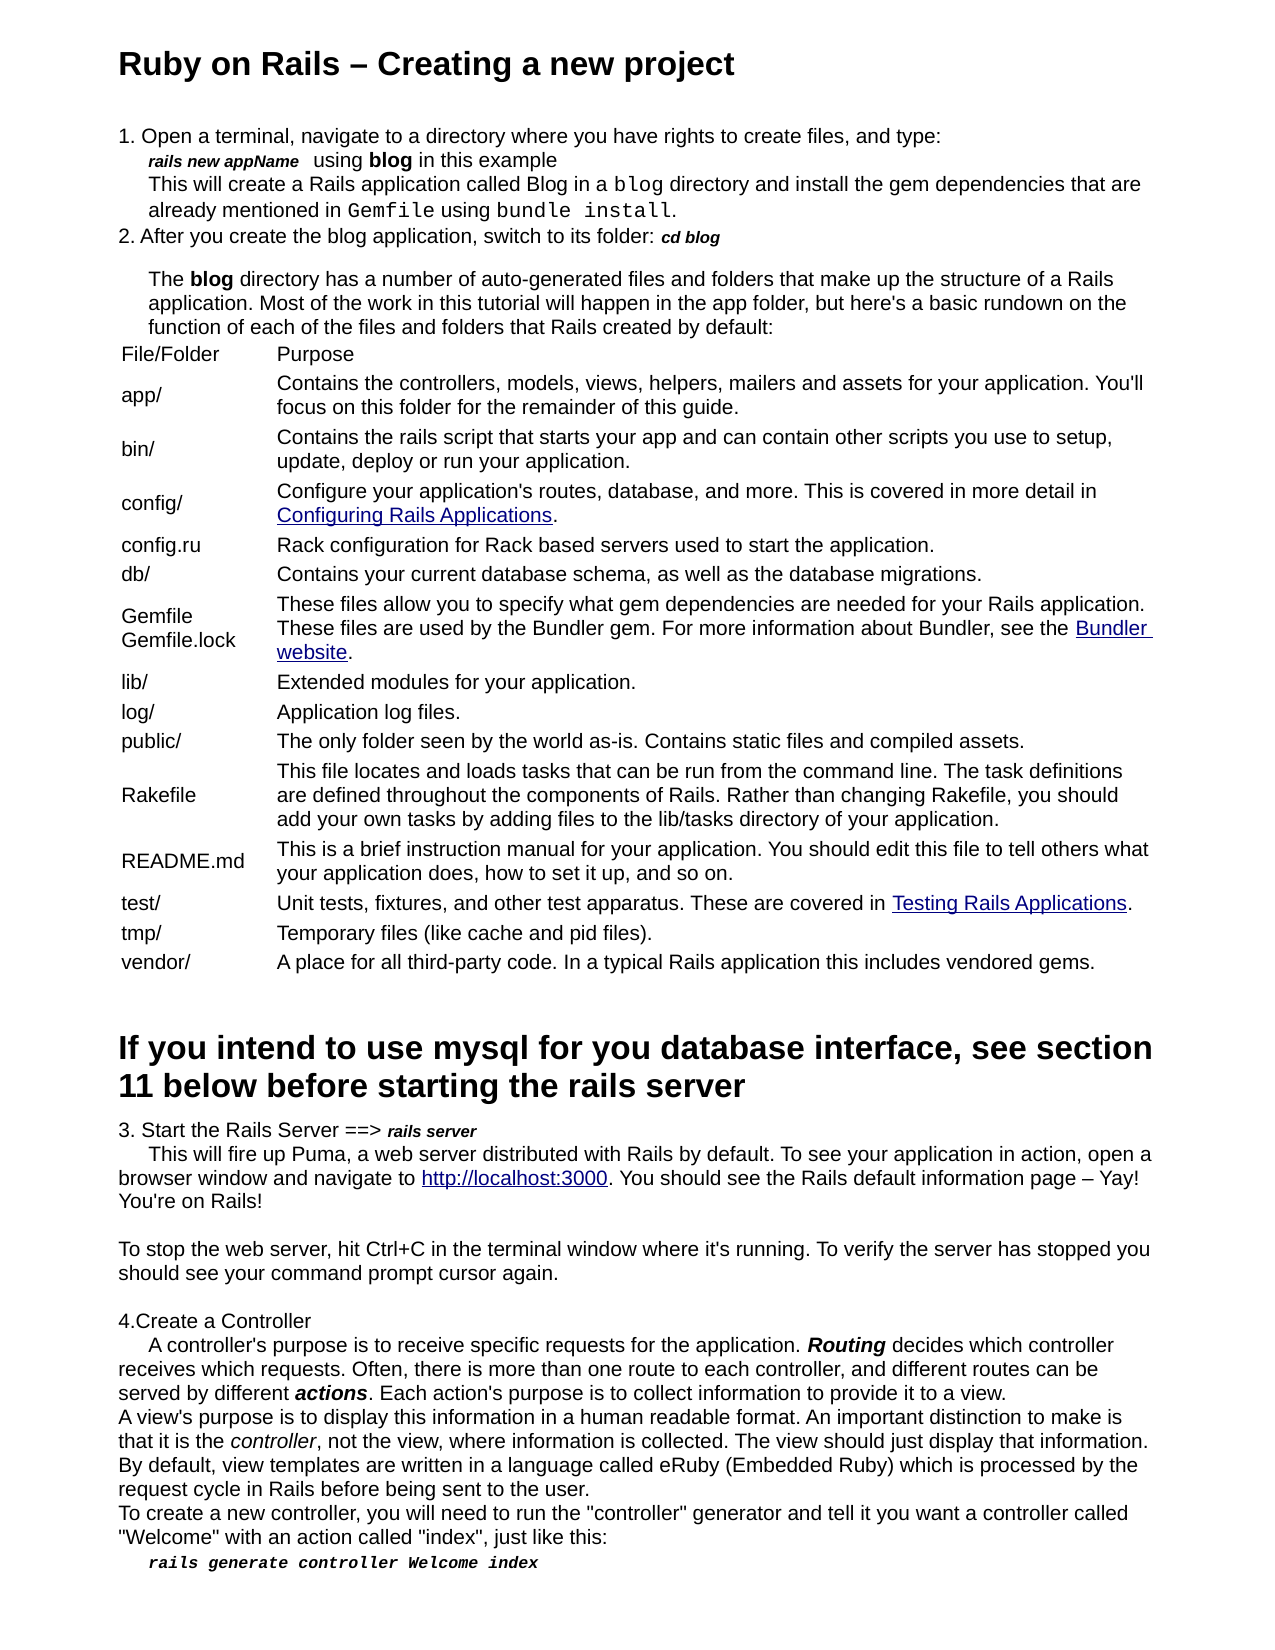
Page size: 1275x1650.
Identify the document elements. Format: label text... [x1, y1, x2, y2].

table_cell config.ru [118, 530, 274, 559]
table_cell bin/ [118, 422, 274, 476]
table_cell Temporary files (like cache and pid files). [274, 918, 1157, 947]
text 2. After you create the blog application, switch to its folder: cd blog [118, 223, 1157, 247]
table_cell Application log files. [274, 697, 1157, 726]
table_cell db/ [118, 559, 274, 589]
table_header Purpose [274, 339, 1157, 368]
table_cell test/ [118, 888, 274, 917]
table_cell public/ [118, 726, 274, 756]
table_cell Rakefile [118, 756, 274, 834]
table_cell The only folder seen by the world as-is. Contains static files and compiled assets. [274, 726, 1157, 756]
table_cell tmp/ [118, 918, 274, 947]
table_cell Contains your current database schema, as well as the database migrations. [274, 559, 1157, 589]
table_cell config/ [118, 476, 274, 529]
text This will fire up Puma, a web server distributed with Rails by default. To see your application in action, open a browser window and navigate to http://localhost:3000. You should see the Rails default information page – Yay! You're on Rails! [118, 1141, 1157, 1213]
text To create a new controller, you will need to run the "controller" generator and tell it you want a controller called "Welcome" with an action called "index", just like this: [118, 1501, 1157, 1549]
text rails generate controller Welcome index [118, 1549, 1157, 1573]
table_cell These files allow you to specify what gem dependencies are needed for your Rails application. These files are used by the Bundler gem. For more information about Bundler, see the Bundler website. [274, 589, 1157, 667]
table_cell This is a brief instruction manual for your application. You should edit this file to tell others what your application does, how to set it up, and so on. [274, 834, 1157, 888]
table_cell vendor/ [118, 947, 274, 977]
table_cell Configure your application's routes, database, and more. This is covered in more detail in Configuring Rails Applications. [274, 476, 1157, 529]
table_cell This file locates and loads tasks that can be run from the command line. The task definitions are defined throughout the components of Rails. Rather than changing Rakefile, you should add your own tasks by adding files to the lib/tasks directory of your application. [274, 756, 1157, 834]
text 4.Create a Controller [118, 1309, 1157, 1333]
text A view's purpose is to display this information in a human readable format. An important distinction to make is that it is the controller, not the view, where information is collected. The view should just display that information. By default, view templates are written in a language called eRuby (Embedded Ruby) which is processed by the request cycle in Rails before being sent to the user. [118, 1405, 1157, 1501]
table_cell Rack configuration for Rack based servers used to start the application. [274, 530, 1157, 559]
subtitle If you intend to use mysql for you database interface, see section 11 below before starting the rails server [118, 1028, 1157, 1105]
table_header File/Folder [118, 339, 274, 368]
subtitle Ruby on Rails – Creating a new project [118, 44, 1157, 83]
table_cell Contains the rails script that starts your app and can contain other scripts you use to setup, update, deploy or run your application. [274, 422, 1157, 476]
text rails new appName using blog in this example [118, 148, 1157, 172]
text The blog directory has a number of auto-generated files and folders that make up the structure of a Rails application. Most of the work in this tutorial will happen in the app folder, but here's a basic rundown on the function of each of the files and folders that Rails created by default: [118, 267, 1157, 338]
text 3. Start the Rails Server ==> rails server [118, 1117, 1157, 1141]
table_cell Unit tests, fixtures, and other test apparatus. These are covered in Testing Rails Applications. [274, 888, 1157, 917]
table_cell log/ [118, 697, 274, 726]
text To stop the web server, hit Ctrl+C in the terminal window where it's running. To verify the server has stopped you should see your command prompt cursor again. [118, 1237, 1157, 1285]
text This will create a Rails application called Blog in a blog directory and install the gem dependencies that are already mentioned in Gemfile using bundle install. [118, 172, 1157, 223]
table_cell Gemfile Gemfile.lock [118, 589, 274, 667]
table_cell README.md [118, 834, 274, 888]
table_cell Extended modules for your application. [274, 667, 1157, 697]
table_cell app/ [118, 368, 274, 422]
table_cell lib/ [118, 667, 274, 697]
text 1. Open a terminal, navigate to a directory where you have rights to create files, and type: [118, 124, 1157, 148]
table_cell A place for all third-party code. In a typical Rails application this includes vendored gems. [274, 947, 1157, 977]
text A controller's purpose is to receive specific requests for the application. Routing decides which controller receives which requests. Often, there is more than one route to each controller, and different routes can be served by different actions. Each action's purpose is to collect information to provide it to a view. [118, 1333, 1157, 1405]
table_cell Contains the controllers, models, views, helpers, mailers and assets for your application. You'll focus on this folder for the remainder of this guide. [274, 368, 1157, 422]
